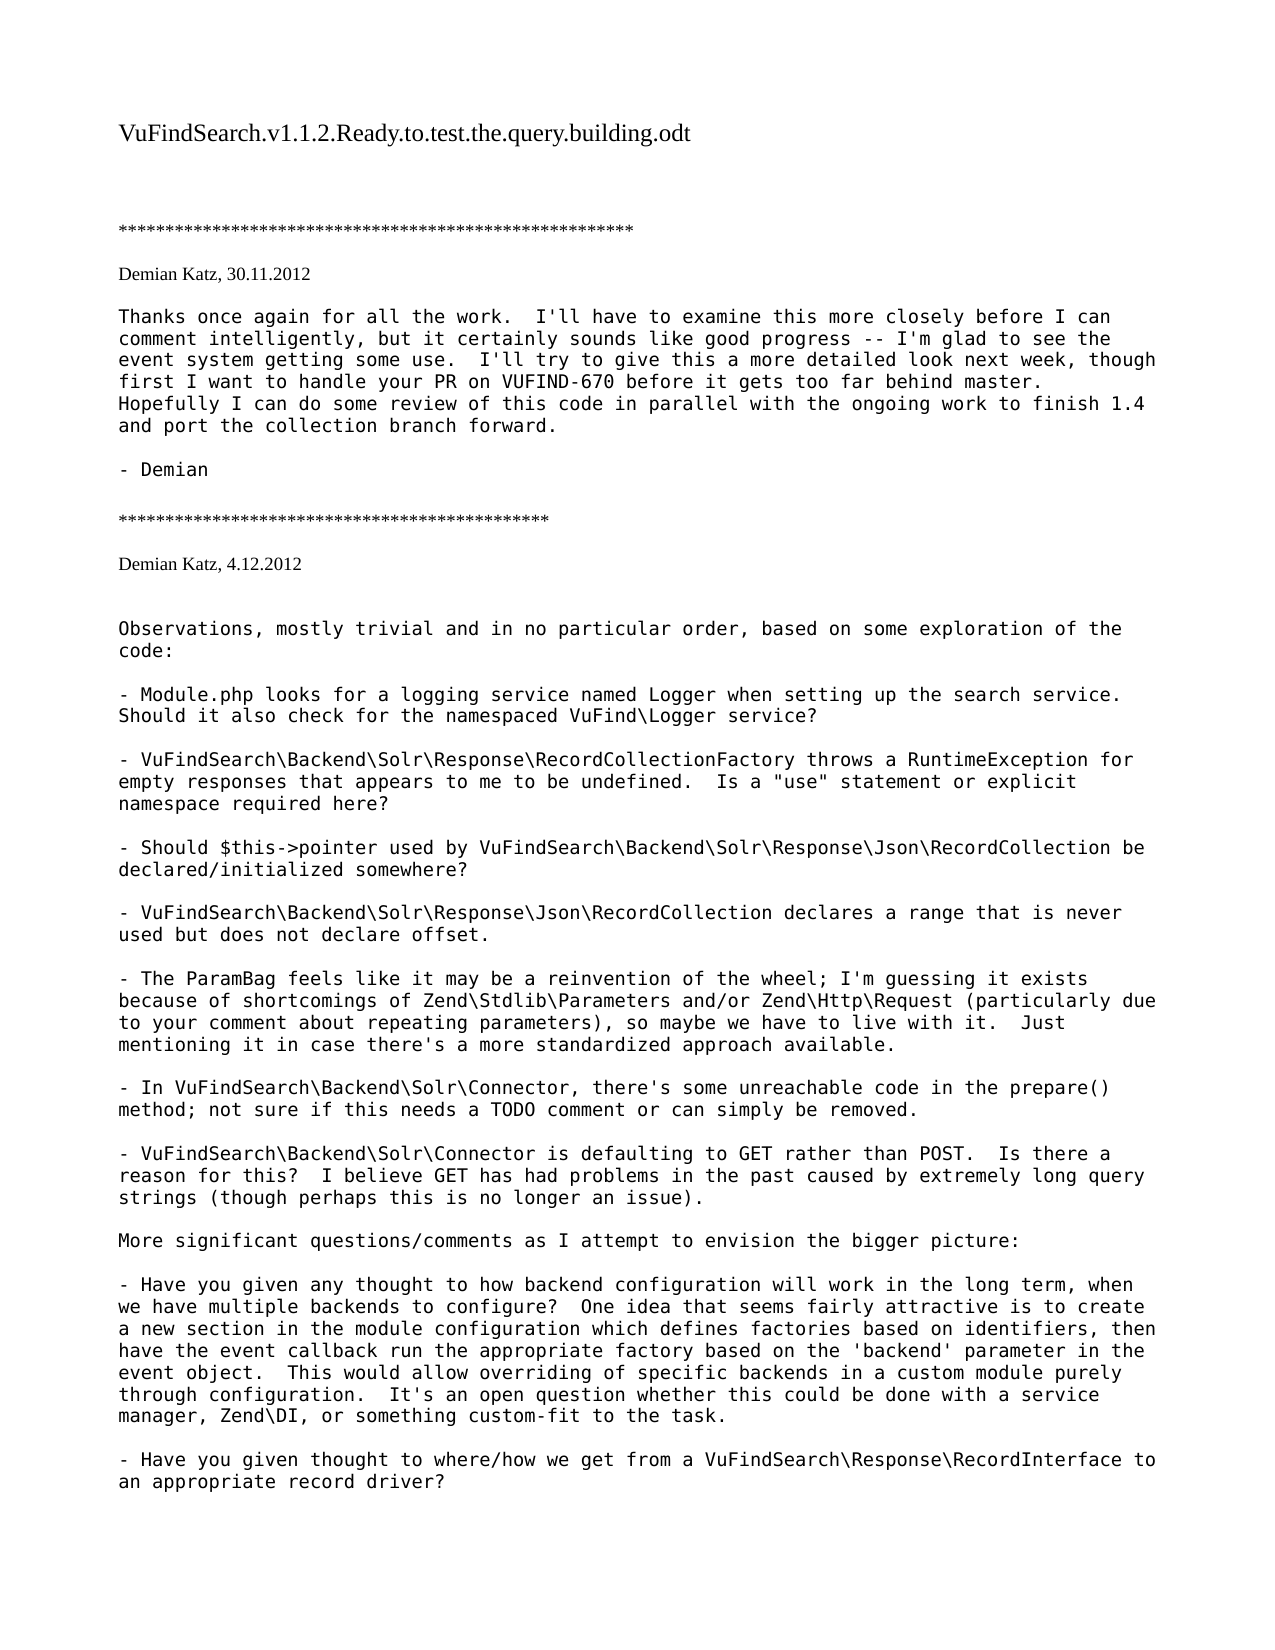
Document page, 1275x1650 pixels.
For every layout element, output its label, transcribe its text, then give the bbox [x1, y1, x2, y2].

text - VuFindSearch\Backend\Solr\Connector is defaulting to GET rather than POST. Is there a reason for this? I believe GET has had problems in the past caused by extremely long query strings (though perhaps this is no longer an issue). [118, 1143, 1157, 1209]
text - VuFindSearch\Backend\Solr\Response\RecordCollectionFactory throws a RuntimeException for empty responses that appears to me to be undefined. Is a "use" statement or explicit namespace required here? [118, 749, 1157, 815]
text ******************************************************* Demian Katz, 30.11.2012 [118, 176, 1157, 284]
text - Have you given thought to where/how we get from a VuFindSearch\Response\RecordInterface to an appropriate record driver? [118, 1449, 1157, 1493]
text ********************************************** Demian Katz, 4.12.2012 [118, 510, 1157, 575]
text - VuFindSearch\Backend\Solr\Response\Json\RecordCollection declares a range that is never used but does not declare offset. [118, 902, 1157, 946]
text More significant questions/comments as I attempt to envision the bigger picture: [118, 1231, 1157, 1252]
text Observations, mostly trivial and in no particular order, based on some exploration of the code: [118, 618, 1157, 662]
text - Module.php looks for a logging service named Logger when setting up the search service. Should it also check for the namespaced VuFind\Logger service? [118, 684, 1157, 727]
text - Have you given any thought to how backend configuration will work in the long term, when we have multiple backends to configure? One idea that seems fairly attractive is to create a new section in the module configuration which defines factories based on identifiers, then have the event callback run the appropriate factory based on the 'backend' parameter in the event object. This would allow overriding of specific backends in a custom module purely through configuration. It's an open question whether this could be done with a service manager, Zend\DI, or something custom-fit to the task. [118, 1274, 1157, 1427]
text - Should $this->pointer used by VuFindSearch\Backend\Solr\Response\Json\RecordCollection be declared/initialized somewhere? [118, 837, 1157, 881]
text Thanks once again for all the work. I'll have to examine this more closely before I can comment intelligently, but it certainly sounds like good progress -- I'm glad to see the event system getting some use. I'll try to give this a more detailed look next week, though first I want to handle your PR on VUFIND-670 before it gets too far behind master. Hopefully I can do some review of this code in parallel with the ongoing work to finish 1.4 and port the collection branch forward. [118, 306, 1157, 437]
text - Demian [118, 459, 1157, 481]
text - The ParamBag feels like it may be a reinvention of the wheel; I'm guessing it exists because of shortcomings of Zend\Stdlib\Parameters and/or Zend\Http\Request (particularly due to your comment about repeating parameters), so maybe we have to live with it. Just mentioning it in case there's a more standardized approach available. [118, 968, 1157, 1056]
text - In VuFindSearch\Backend\Solr\Connector, there's some unreachable code in the prepare() method; not sure if this needs a TODO comment or can simply be removed. [118, 1077, 1157, 1121]
